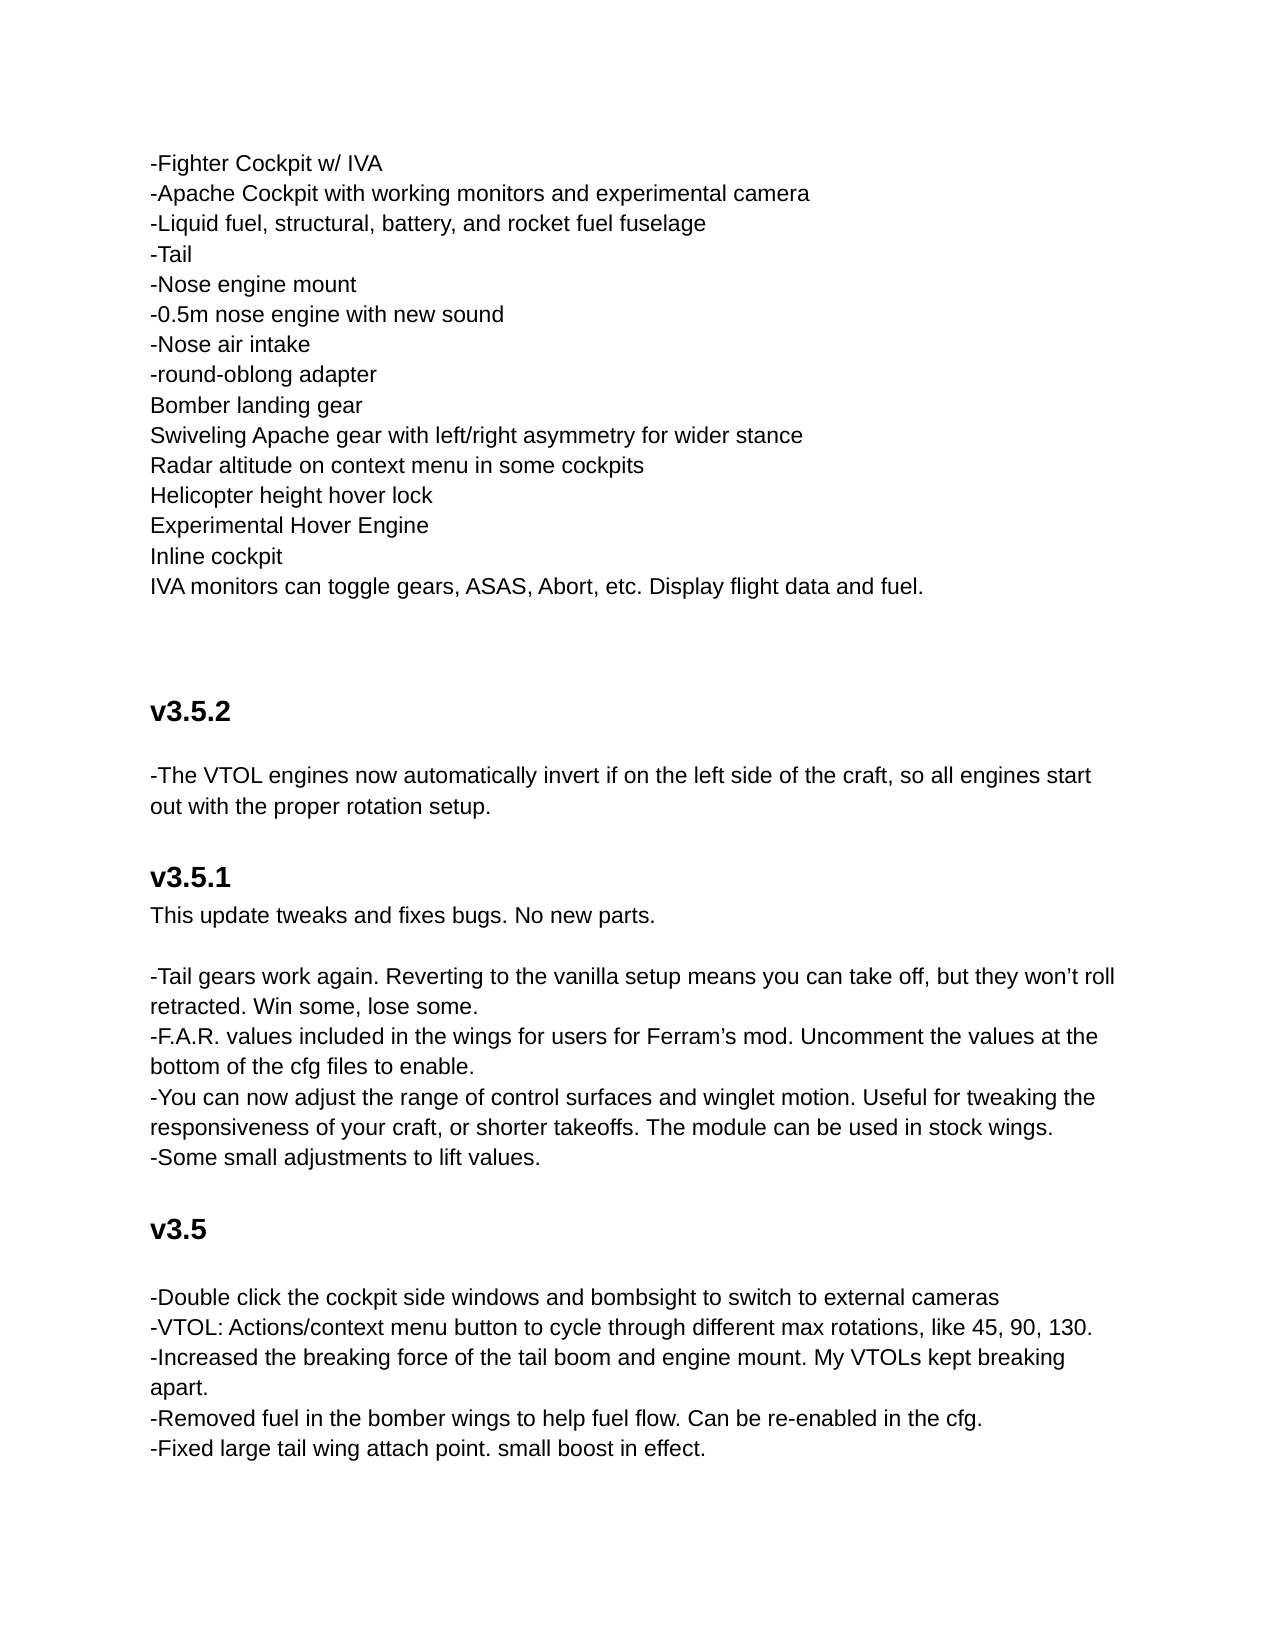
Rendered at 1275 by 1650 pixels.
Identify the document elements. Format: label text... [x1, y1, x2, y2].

text -round-oblong adapter [150, 361, 1125, 388]
text -Nose air intake [150, 331, 1125, 358]
text -F.A.R. values included in the wings for users for Ferram’s mod. Uncomment the values at the bottom of the cfg files to enable. [150, 1023, 1125, 1080]
text -0.5m nose engine with new sound [150, 301, 1125, 327]
subtitle v3.5.1 [150, 860, 1125, 894]
text -VTOL: Actions/context menu button to cycle through different max rotations, like 45, 90, 130. [150, 1314, 1125, 1340]
text -Fixed large tail wing attach point. small boost in effect. [150, 1435, 1125, 1461]
text Helicopter height hover lock [150, 482, 1125, 509]
text -Apache Cockpit with working monitors and experimental camera [150, 180, 1125, 207]
text -Tail gears work again. Reverting to the vanilla setup means you can take off, but they won’t roll retracted. Win some, lose some. [150, 963, 1125, 1019]
text -Nose engine mount [150, 271, 1125, 297]
text This update tweaks and fixes bugs. No new parts. [150, 902, 1125, 929]
text -Some small adjustments to lift values. [150, 1144, 1125, 1170]
text -Double click the cockpit side windows and bombsight to switch to external cameras [150, 1284, 1125, 1310]
text Radar altitude on context menu in some cockpits [150, 452, 1125, 478]
text Swiveling Apache gear with left/right asymmetry for wider stance [150, 422, 1125, 448]
subtitle v3.5 [150, 1212, 1125, 1245]
text -Removed fuel in the bomber wings to help fuel flow. Can be re-enabled in the cfg. [150, 1404, 1125, 1431]
text v3.5.2 [150, 694, 1125, 727]
text Bomber landing gear [150, 392, 1125, 418]
text -Fighter Cockpit w/ IVA [150, 150, 1125, 176]
text -Tail [150, 241, 1125, 267]
text -You can now adjust the range of control surfaces and winglet motion. Useful for tweaking the responsiveness of your craft, or shorter takeoffs. The module can be used in stock wings. [150, 1083, 1125, 1140]
text -Increased the breaking force of the tail boom and engine mount. My VTOLs kept breaking apart. [150, 1344, 1125, 1401]
text Inline cockpit [150, 543, 1125, 569]
text -Liquid fuel, structural, battery, and rocket fuel fuselage [150, 210, 1125, 237]
text -The VTOL engines now automatically invert if on the left side of the craft, so all engines start out with the proper rotation setup. [150, 762, 1125, 819]
text IVA monitors can toggle gears, ASAS, Abort, etc. Display flight data and fuel. [150, 573, 1125, 599]
text Experimental Hover Engine [150, 512, 1125, 539]
